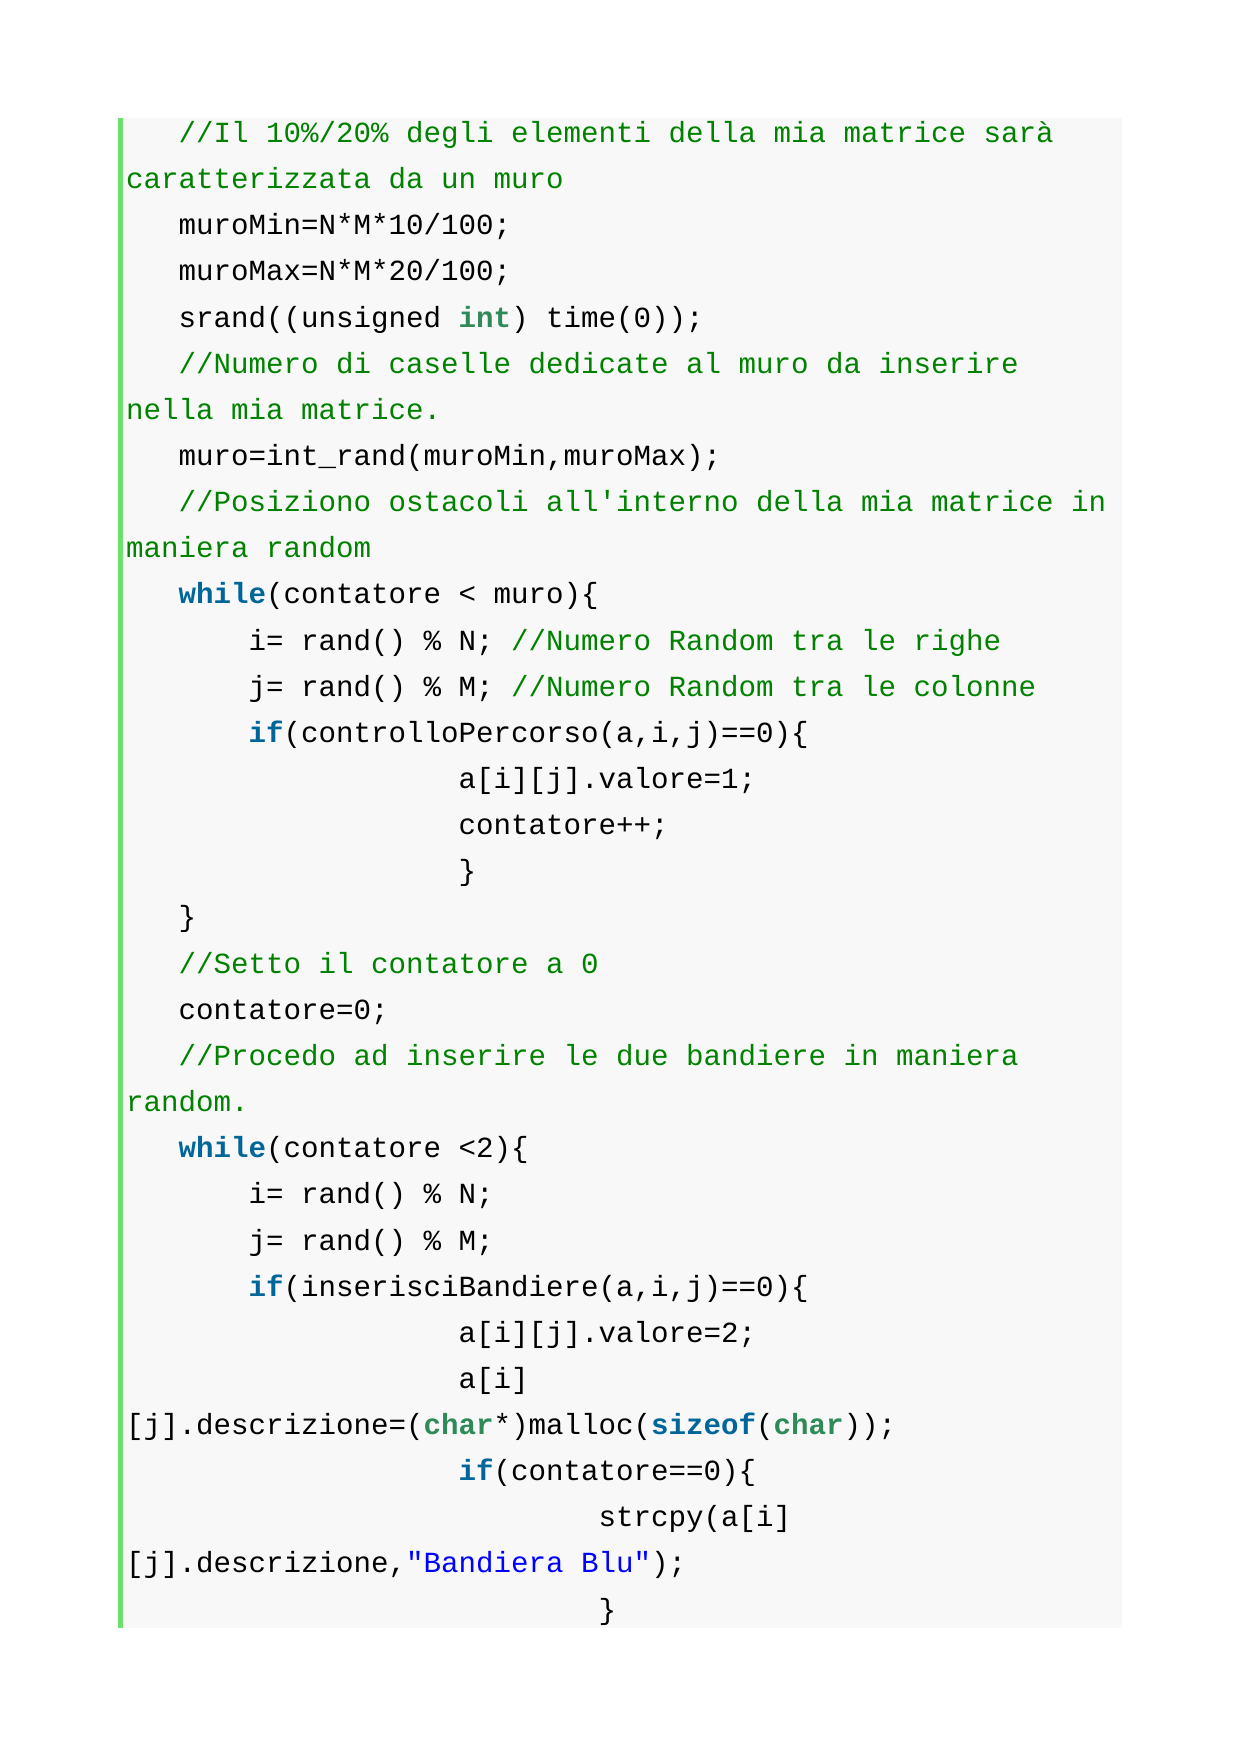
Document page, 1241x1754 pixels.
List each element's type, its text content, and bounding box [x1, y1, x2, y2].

text j= rand() % M; //Numero Random tra le colonne [123, 672, 1122, 705]
text a[i][j].valore=2; [123, 1318, 1122, 1351]
text if(controlloPercorso(a,i,j)==0){ [123, 718, 1122, 751]
text muroMax=N*M*20/100; [123, 257, 1122, 289]
text contatore=0; [123, 995, 1122, 1028]
text if(contatore==0){ [123, 1456, 1122, 1489]
text //Procedo ad inserire le due bandiere in maniera random. [123, 1041, 1122, 1120]
text j= rand() % M; [123, 1226, 1122, 1259]
text muro=int_rand(muroMin,muroMax); [123, 441, 1122, 474]
text srand((unsigned int) time(0)); [123, 303, 1122, 336]
text //Setto il contatore a 0 [123, 949, 1122, 982]
text } [123, 856, 1122, 889]
text while(contatore <2){ [123, 1133, 1122, 1166]
text //Numero di caselle dedicate al muro da inserire nella mia matrice. [123, 349, 1122, 428]
text contatore++; [123, 810, 1122, 843]
text } [123, 903, 1122, 936]
text i= rand() % N; //Numero Random tra le righe [123, 626, 1122, 659]
text //Il 10%/20% degli elementi della mia matrice sarà caratterizzata da un muro [123, 118, 1122, 197]
text a[i][j].descrizione=(char*)malloc(sizeof(char)); [123, 1364, 1122, 1443]
text i= rand() % N; [123, 1179, 1122, 1212]
text if(inserisciBandiere(a,i,j)==0){ [123, 1272, 1122, 1305]
text a[i][j].valore=1; [123, 764, 1122, 797]
text strcpy(a[i][j].descrizione,"Bandiera Blu"); [123, 1502, 1122, 1582]
text muroMin=N*M*10/100; [123, 210, 1122, 243]
text while(contatore < muro){ [123, 579, 1122, 613]
text //Posiziono ostacoli all'interno della mia matrice in maniera random [123, 487, 1122, 566]
text } [123, 1595, 1122, 1628]
